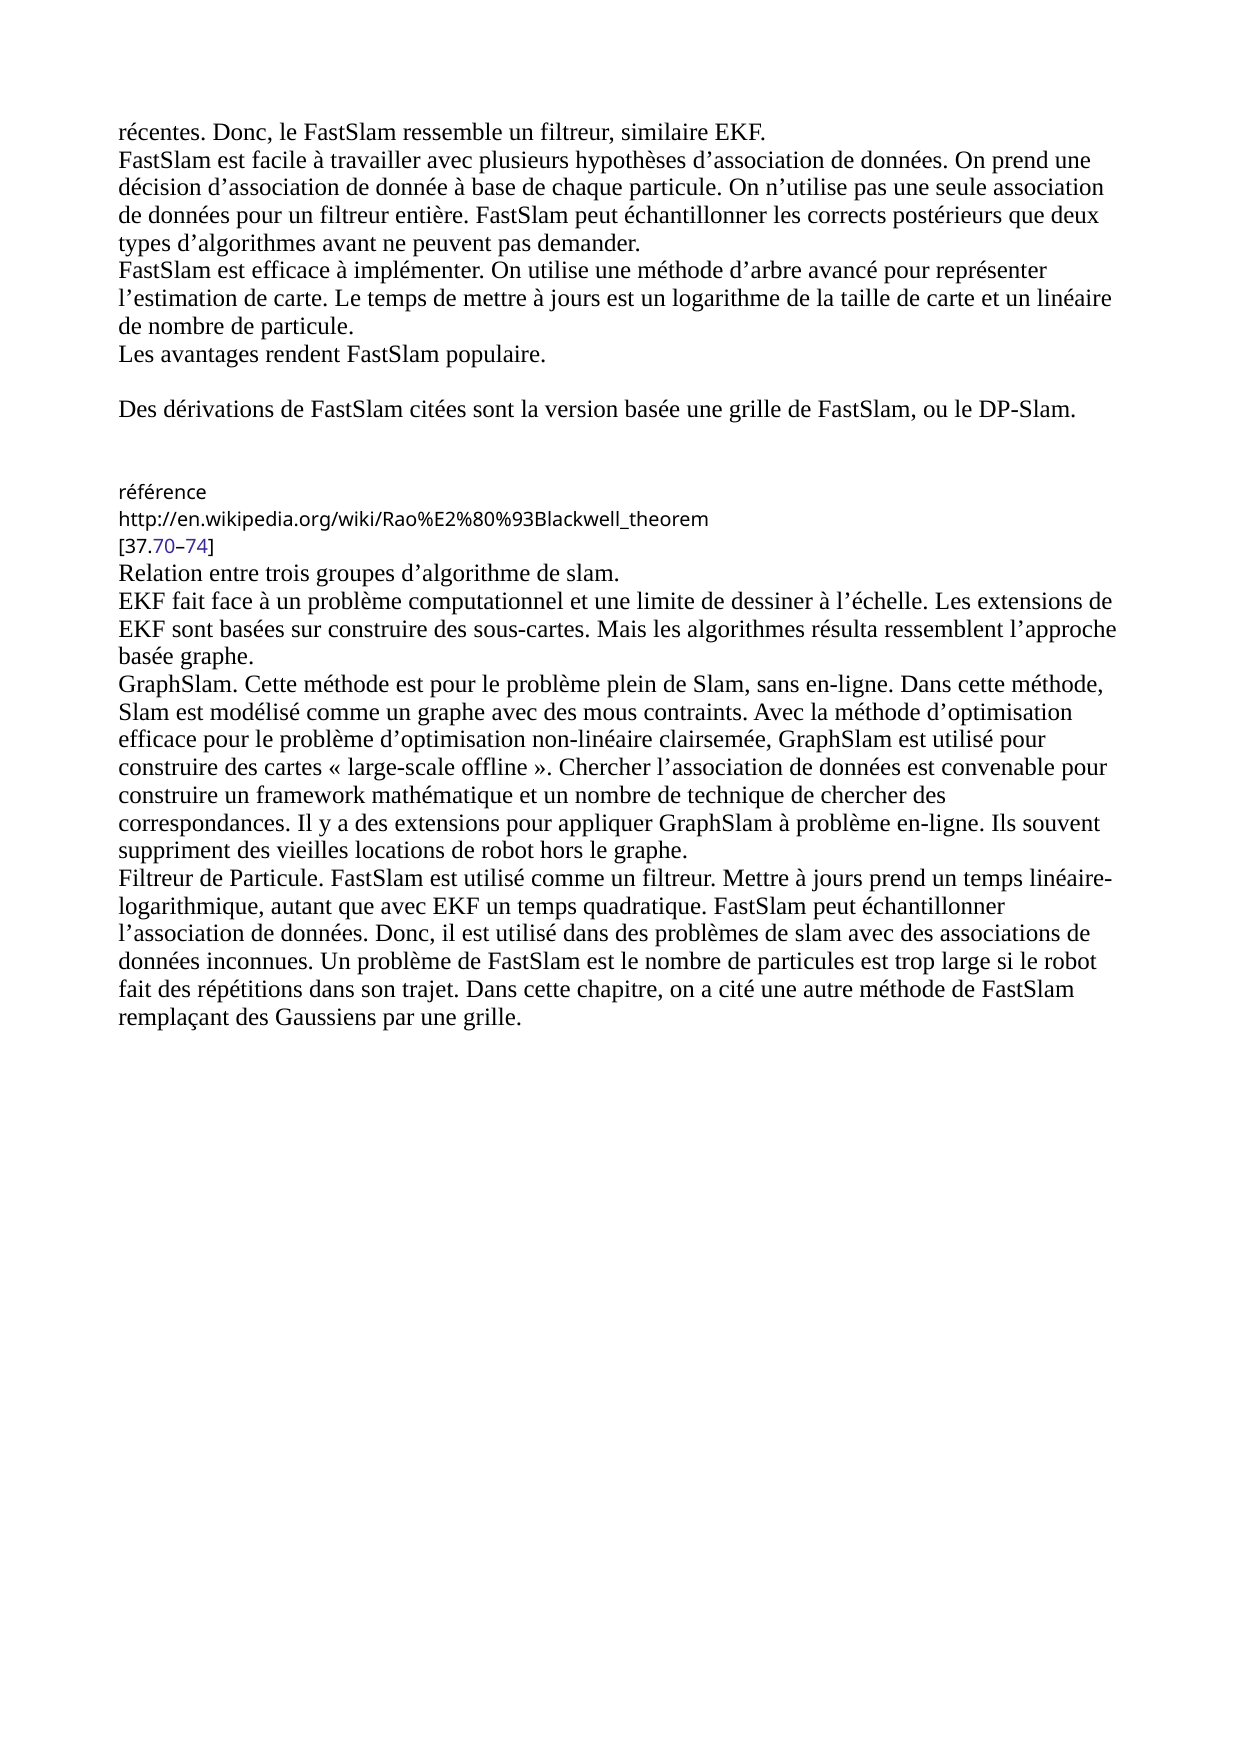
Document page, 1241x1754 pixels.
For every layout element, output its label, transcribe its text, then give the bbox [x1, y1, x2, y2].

text Filtreur de Particule. FastSlam est utilisé comme un filtreur. Mettre à jours prend un temps linéaire-logarithmique, autant que avec EKF un temps quadratique. FastSlam peut échantillonner l’association de données. Donc, il est utilisé dans des problèmes de slam avec des associations de données inconnues. Un problème de FastSlam est le nombre de particules est trop large si le robot fait des répétitions dans son trajet. Dans cette chapitre, on a cité une autre méthode de FastSlam remplaçant des Gaussiens par une grille. [118, 864, 1122, 1030]
text http://en.wikipedia.org/wiki/Rao%E2%80%93Blackwell_theorem [118, 505, 1122, 532]
text récentes. Donc, le FastSlam ressemble un filtreur, similaire EKF. [118, 118, 1122, 146]
text FastSlam est facile à travailler avec plusieurs hypothèses d’association de données. On prend une décision d’association de donnée à base de chaque particule. On n’utilise pas une seule association de données pour un filtreur entière. FastSlam peut échantillonner les corrects postérieurs que deux types d’algorithmes avant ne peuvent pas demander. [118, 146, 1122, 257]
text [37.70–74] [118, 532, 1122, 559]
text Des dérivations de FastSlam citées sont la version basée une grille de FastSlam, ou le DP-Slam. [118, 395, 1122, 423]
text Relation entre trois groupes d’algorithme de slam. [118, 559, 1122, 587]
text EKF fait face à un problème computationnel et une limite de dessiner à l’échelle. Les extensions de EKF sont basées sur construire des sous-cartes. Mais les algorithmes résulta ressemblent l’approche basée graphe. [118, 587, 1122, 670]
text Les avantages rendent FastSlam populaire. [118, 340, 1122, 367]
text référence [118, 478, 1122, 505]
text FastSlam est efficace à implémenter. On utilise une méthode d’arbre avancé pour représenter l’estimation de carte. Le temps de mettre à jours est un logarithme de la taille de carte et un linéaire de nombre de particule. [118, 257, 1122, 340]
text GraphSlam. Cette méthode est pour le problème plein de Slam, sans en-ligne. Dans cette méthode, Slam est modélisé comme un graphe avec des mous contraints. Avec la méthode d’optimisation efficace pour le problème d’optimisation non-linéaire clairsemée, GraphSlam est utilisé pour construire des cartes « large-scale offline ». Chercher l’association de données est convenable pour construire un framework mathématique et un nombre de technique de chercher des correspondances. Il y a des extensions pour appliquer GraphSlam à problème en-ligne. Ils souvent suppriment des vieilles locations de robot hors le graphe. [118, 670, 1122, 864]
